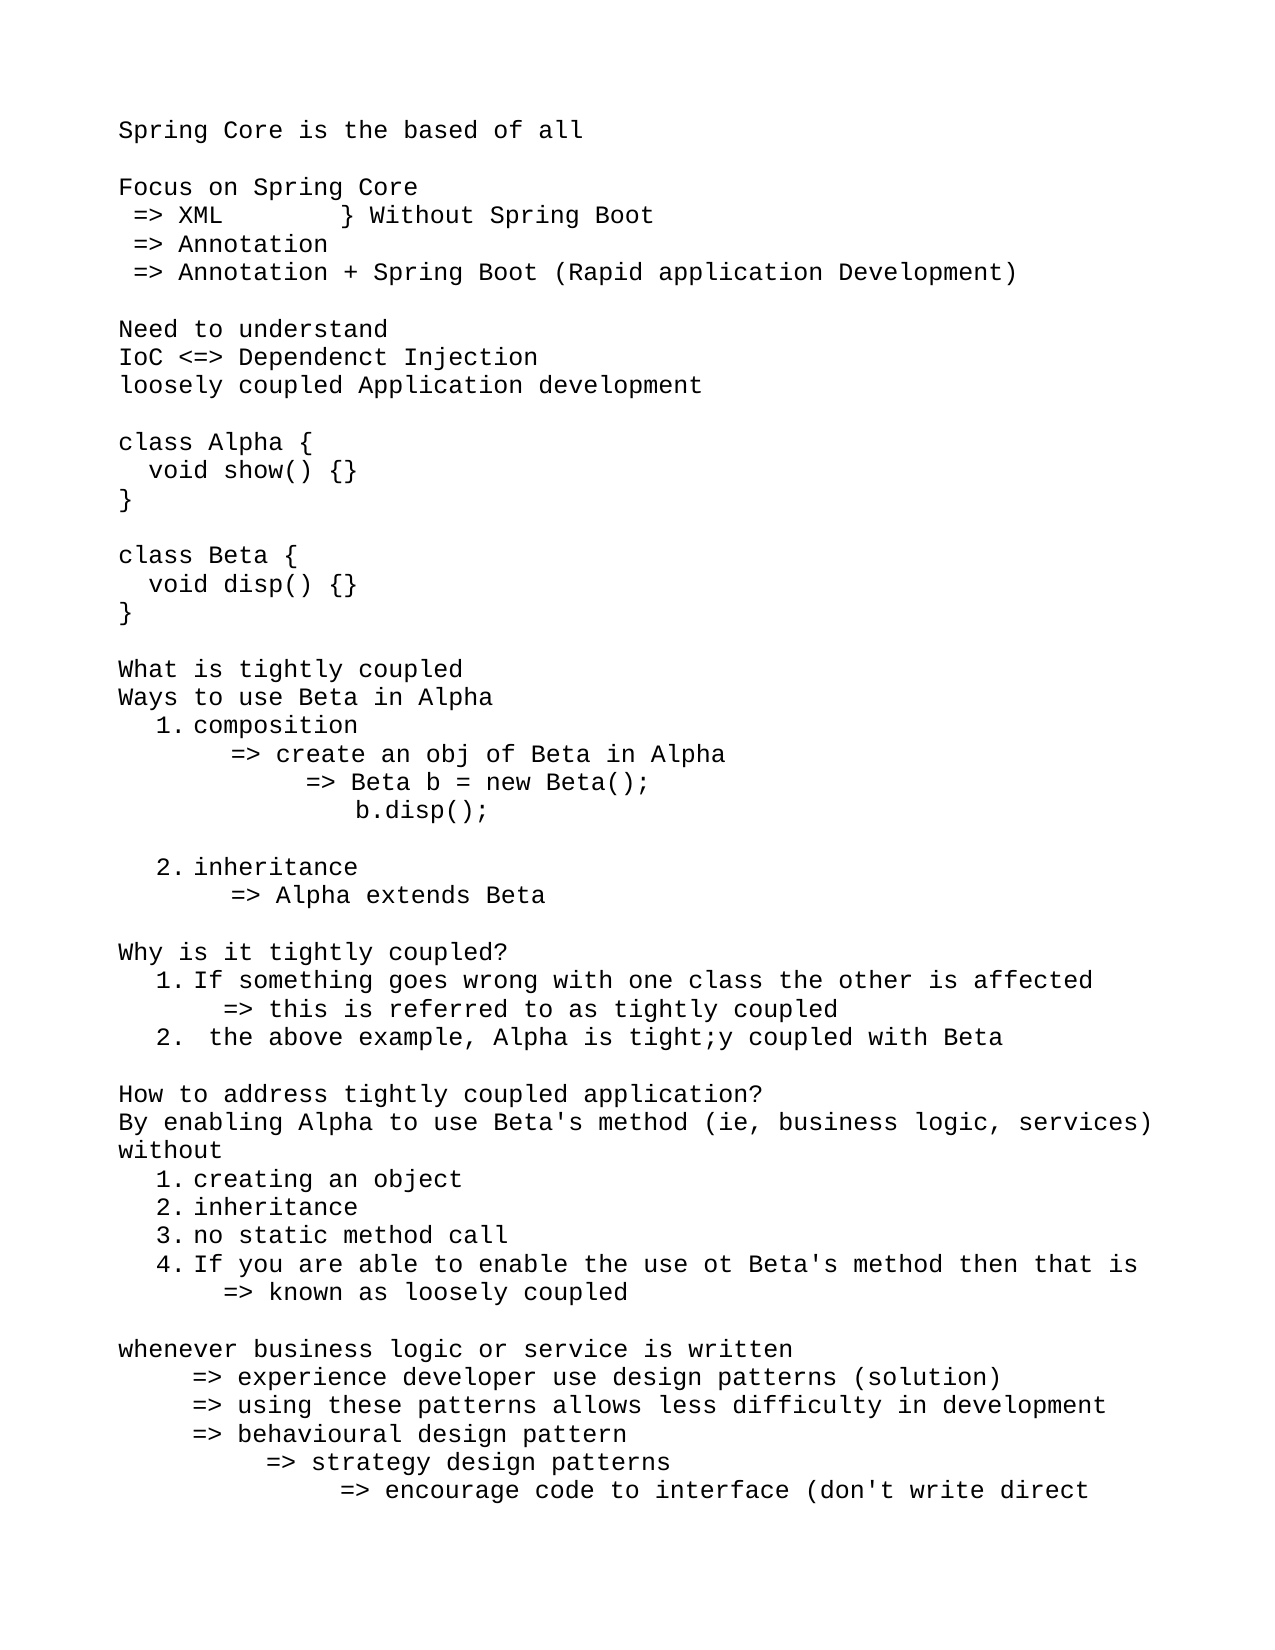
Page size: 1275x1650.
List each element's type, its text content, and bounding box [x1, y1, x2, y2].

text loosely coupled Application development [118, 373, 1157, 401]
text => behavioural design pattern [118, 1421, 1157, 1450]
text } [118, 486, 1157, 515]
text } [118, 600, 1157, 628]
text Why is it tightly coupled? [118, 940, 1157, 968]
text whenever business logic or service is written [118, 1336, 1157, 1365]
text => strategy design patterns [118, 1450, 1157, 1478]
text class Beta { [118, 543, 1157, 571]
list => Beta b = new Beta(); [268, 770, 1157, 798]
text void disp() {} [118, 571, 1157, 600]
list => this is referred to as tightly coupled [156, 996, 1157, 1025]
text What is tightly coupled [118, 656, 1157, 685]
list => Alpha extends Beta [193, 883, 1157, 911]
text void show() {} [118, 458, 1157, 486]
text Focus on Spring Core [118, 175, 1157, 203]
text Spring Core is the based of all [118, 118, 1157, 146]
list => known as loosely coupled [156, 1280, 1157, 1308]
text => Annotation + Spring Boot (Rapid application Development) [118, 260, 1157, 288]
text => XML } Without Spring Boot [118, 203, 1157, 231]
list no static method call [156, 1223, 1157, 1251]
text class Alpha { [118, 430, 1157, 458]
list creating an object [156, 1166, 1157, 1195]
list inheritance [156, 855, 1157, 883]
list composition [156, 713, 1157, 741]
text b.disp(); [118, 798, 1157, 826]
text => encourage code to interface (don't write direct [118, 1478, 1157, 1506]
text => using these patterns allows less difficulty in development [118, 1393, 1157, 1421]
text => Annotation [118, 231, 1157, 260]
text Ways to use Beta in Alpha [118, 685, 1157, 713]
list If you are able to enable the use ot Beta's method then that is [156, 1251, 1157, 1280]
text IoC <=> Dependenct Injection [118, 345, 1157, 373]
list the above example, Alpha is tight;y coupled with Beta [156, 1025, 1157, 1053]
text Need to understand [118, 316, 1157, 345]
text By enabling Alpha to use Beta's method (ie, business logic, services) without [118, 1110, 1157, 1166]
text => experience developer use design patterns (solution) [118, 1365, 1157, 1393]
list => create an obj of Beta in Alpha [193, 741, 1157, 770]
list inheritance [156, 1195, 1157, 1223]
text How to address tightly coupled application? [118, 1081, 1157, 1110]
list If something goes wrong with one class the other is affected [156, 968, 1157, 996]
